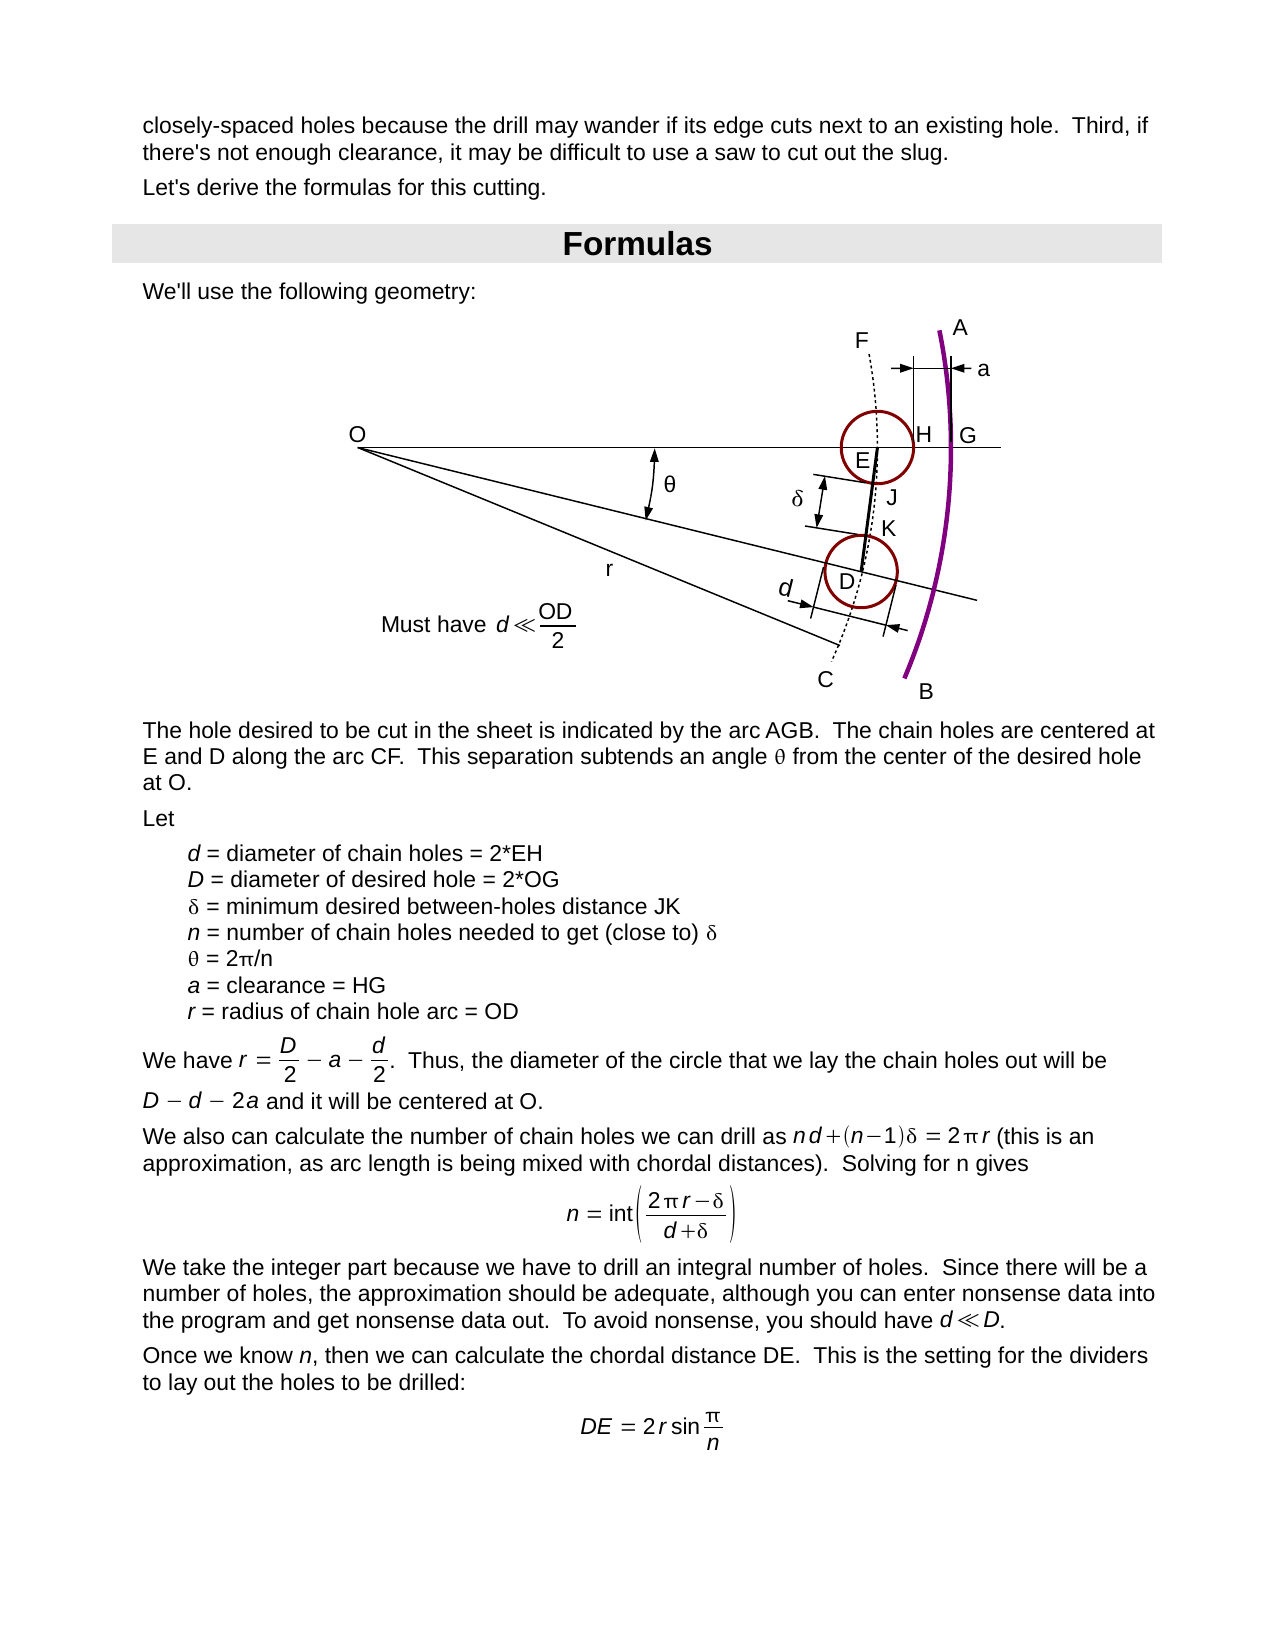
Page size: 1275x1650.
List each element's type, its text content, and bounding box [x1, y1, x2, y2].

text Let's derive the formulas for this cutting. [142, 174, 1162, 201]
text r = radius of chain hole arc = OD [187, 998, 1162, 1024]
text We have . Thus, the diameter of the circle that we lay the chain holes out will be and it will be centered at O. [142, 1033, 1162, 1114]
text We'll use the following geometry: [142, 278, 1162, 304]
text We take the integer part because we have to drill an integral number of holes. Since there will be a number of holes, the approximation should be adequate, although you can enter nonsense data into the program and get nonsense data out. To avoid nonsense, you should have . [142, 1254, 1162, 1333]
text  = 2/n [187, 945, 1162, 972]
text Once we know n, then we can calculate the chordal distance DE. This is the setting for the dividers to lay out the holes to be drilled: [142, 1342, 1162, 1395]
text d = diameter of chain holes = 2*EH [187, 840, 1162, 866]
text We also can calculate the number of chain holes we can drill as (this is an approximation, as arc length is being mixed with chordal distances). Solving for n gives [142, 1123, 1162, 1176]
text  = minimum desired between-holes distance JK [187, 893, 1162, 919]
text a = clearance = HG [187, 972, 1162, 998]
text n = number of chain holes needed to get (close to)  [187, 919, 1162, 945]
text D = diameter of desired hole = 2*OG [187, 866, 1162, 893]
text Let [142, 804, 1162, 831]
text closely-spaced holes because the drill may wander if its edge cuts next to an existing hole. Third, if there's not enough clearance, it may be difficult to use a saw to cut out the slug. [142, 112, 1162, 165]
subtitle Formulas [112, 224, 1162, 263]
text The hole desired to be cut in the sheet is indicated by the arc AGB. The chain holes are centered at E and D along the arc CF. This separation subtends an angle  from the center of the desired hole at O. [142, 313, 1162, 796]
